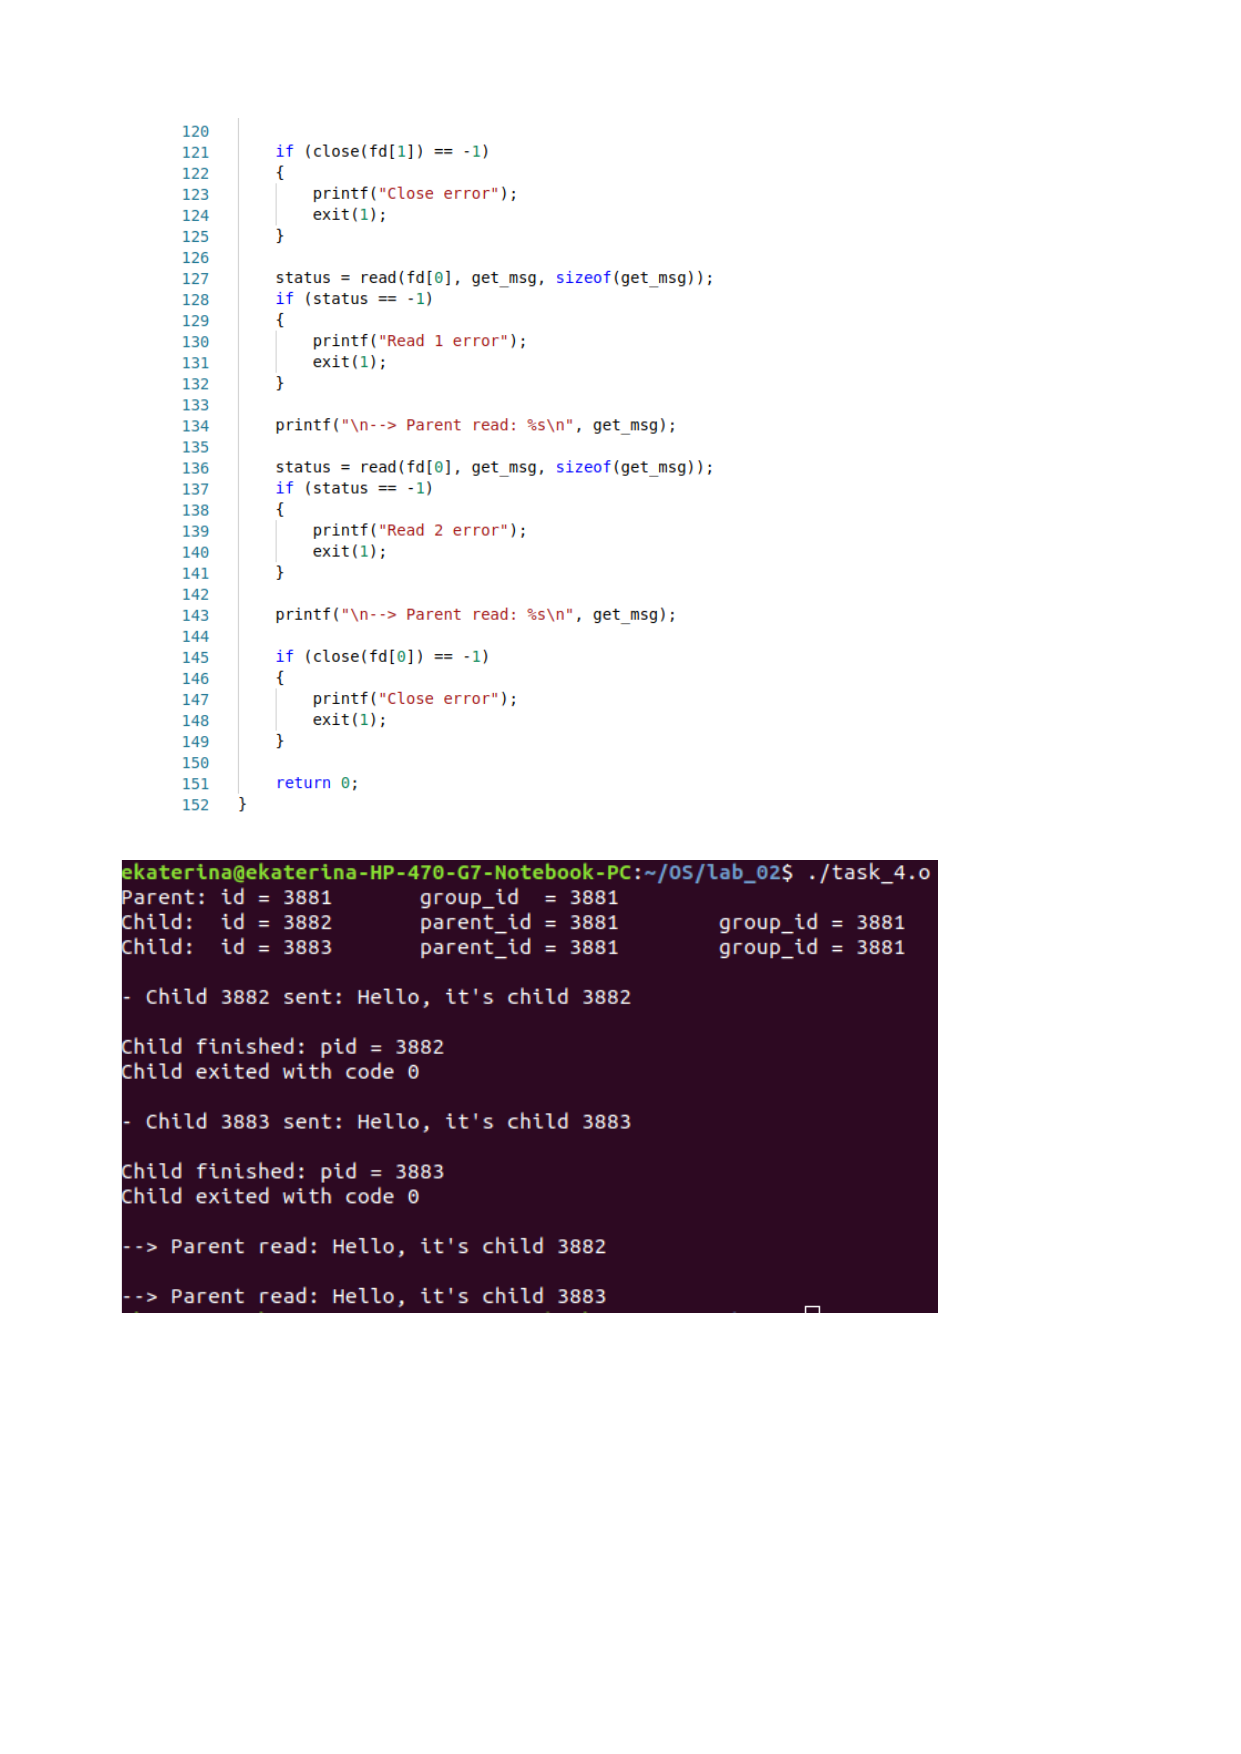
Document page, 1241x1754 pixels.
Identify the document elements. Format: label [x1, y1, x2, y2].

picture [121, 860, 938, 1313]
picture [177, 118, 719, 817]
